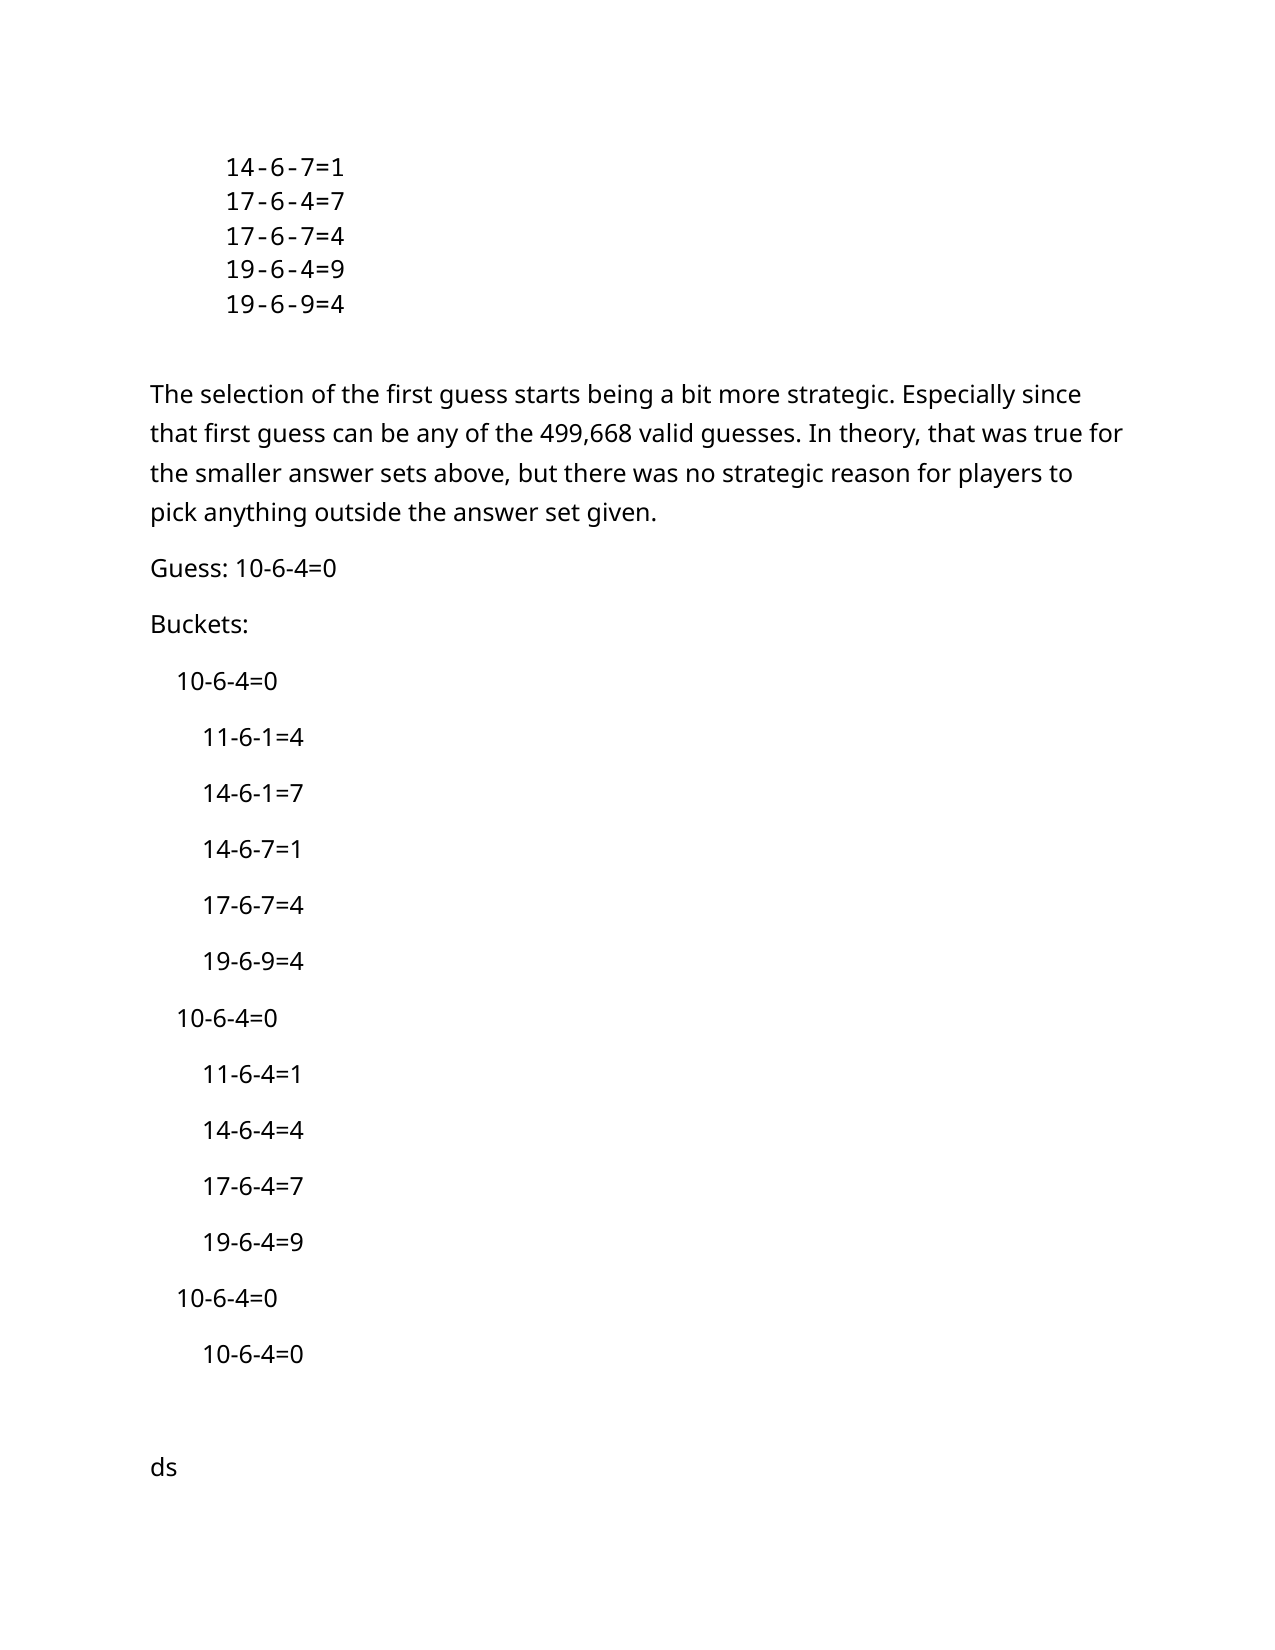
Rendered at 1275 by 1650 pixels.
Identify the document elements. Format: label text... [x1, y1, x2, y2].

text ds [150, 1449, 1125, 1483]
text The selection of the first guess starts being a bit more strategic. Especially since that first guess can be any of the 499,668 valid guesses. In theory, that was true for the smaller answer sets above, but there was no strategic reason for players to pick anything outside the answer set given. [150, 376, 1125, 529]
text 19-6-4=9 [225, 252, 1125, 286]
text 10-6-4=0 [150, 1281, 1125, 1315]
text 19-6-9=4 [150, 944, 1125, 978]
text 10-6-4=0 [150, 1000, 1125, 1034]
text 17-6-7=4 [225, 218, 1125, 252]
text 17-6-7=4 [150, 888, 1125, 922]
text 17-6-4=7 [225, 184, 1125, 218]
text 19-6-4=9 [150, 1225, 1125, 1259]
text 10-6-4=0 [150, 1337, 1125, 1371]
text 11-6-4=1 [150, 1056, 1125, 1090]
text 17-6-4=7 [150, 1169, 1125, 1203]
text 14-6-4=4 [150, 1112, 1125, 1147]
text 11-6-1=4 [150, 719, 1125, 753]
text 14-6-1=7 [150, 776, 1125, 810]
text Buckets: [150, 607, 1125, 641]
text 19-6-9=4 [225, 286, 1125, 320]
text Guess: 10-6-4=0 [150, 551, 1125, 585]
text 14-6-7=1 [150, 832, 1125, 866]
text 10-6-4=0 [150, 663, 1125, 697]
text 14-6-7=1 [225, 150, 1125, 184]
